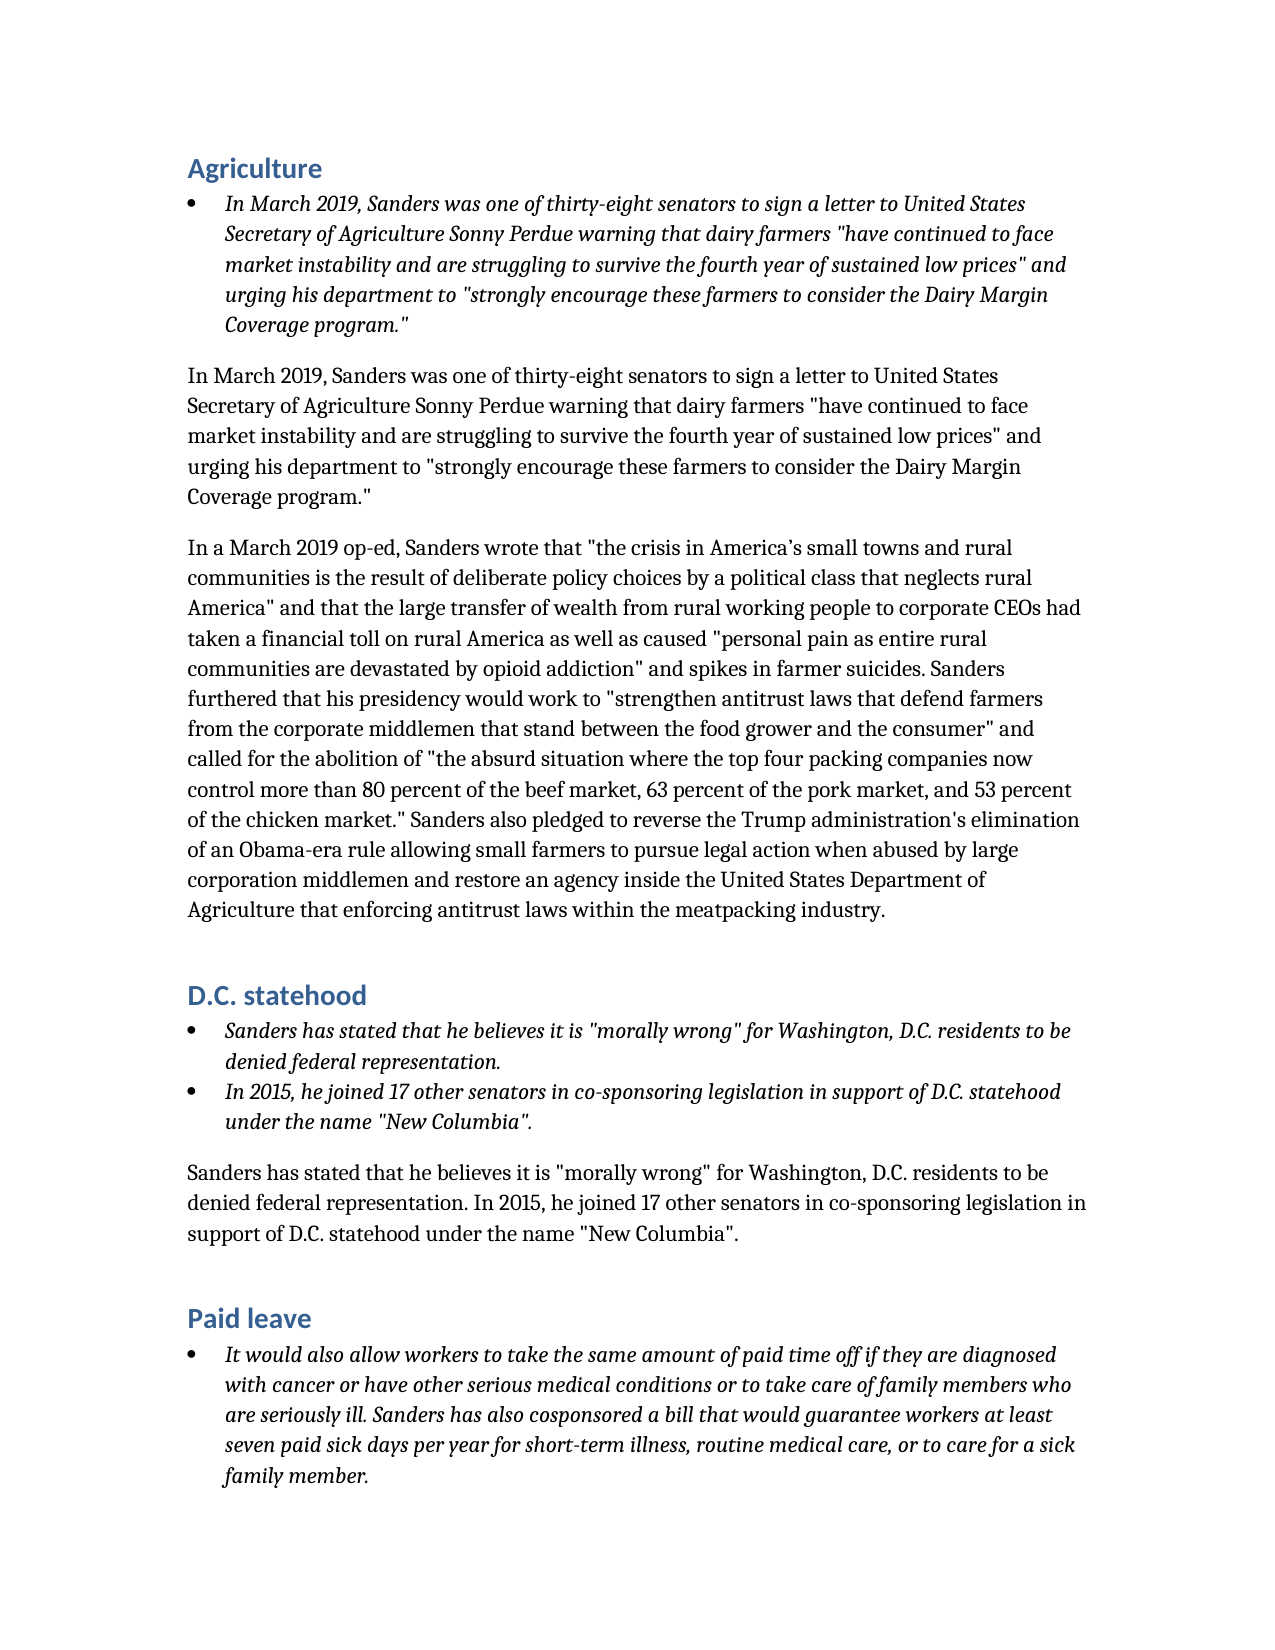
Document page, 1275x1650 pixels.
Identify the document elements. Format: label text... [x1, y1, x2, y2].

list Sanders has stated that he believes it is "morally wrong" for Washington, D.C. residents to be denied federal representation. [187, 1018, 1087, 1075]
subtitle Agriculture [187, 150, 1087, 186]
list In 2015, he joined 17 other senators in co-sponsoring legislation in support of D.C. statehood under the name "New Columbia". [187, 1079, 1087, 1135]
text In March 2019, Sanders was one of thirty-eight senators to sign a letter to United States Secretary of Agriculture Sonny Perdue warning that dairy farmers "have continued to face market instability and are struggling to survive the fourth year of sustained low prices" and urging his department to "strongly encourage these farmers to consider the Dairy Margin Coverage program." [187, 363, 1087, 510]
text In a March 2019 op-ed, Sanders wrote that "the crisis in America’s small towns and rural communities is the result of deliberate policy choices by a political class that neglects rural America" and that the large transfer of wealth from rural working people to corporate CEOs had taken a financial toll on rural America as well as caused "personal pain as entire rural communities are devastated by opioid addiction" and spikes in farmer suicides. Sanders furthered that his presidency would work to "strengthen antitrust laws that defend farmers from the corporate middlemen that stand between the food grower and the consumer" and called for the abolition of "the absurd situation where the top four packing companies now control more than 80 percent of the beef market, 63 percent of the pork market, and 53 percent of the chicken market." Sanders also pledged to reverse the Trump administration's elimination of an Obama-era rule allowing small farmers to pursue legal action when abused by large corporation middlemen and restore an agency inside the United States Department of Agriculture that enforcing antitrust laws within the meatpacking industry. [187, 535, 1087, 923]
list It would also allow workers to take the same amount of paid time off if they are diagnosed with cancer or have other serious medical conditions or to take care of family members who are seriously ill. Sanders has also cosponsored a bill that would guarantee workers at least seven paid sick days per year for short-term illness, routine medical care, or to care for a sick family member. [187, 1342, 1087, 1489]
list In March 2019, Sanders was one of thirty-eight senators to sign a letter to United States Secretary of Agriculture Sonny Perdue warning that dairy farmers "have continued to face market instability and are struggling to survive the fourth year of sustained low prices" and urging his department to "strongly encourage these farmers to consider the Dairy Margin Coverage program." [187, 191, 1087, 338]
subtitle D.C. statehood [187, 977, 1087, 1013]
subtitle Paid leave [187, 1301, 1087, 1336]
text Sanders has stated that he believes it is "morally wrong" for Washington, D.C. residents to be denied federal representation. In 2015, he joined 17 other senators in co-sponsoring legislation in support of D.C. statehood under the name "New Columbia". [187, 1160, 1087, 1247]
